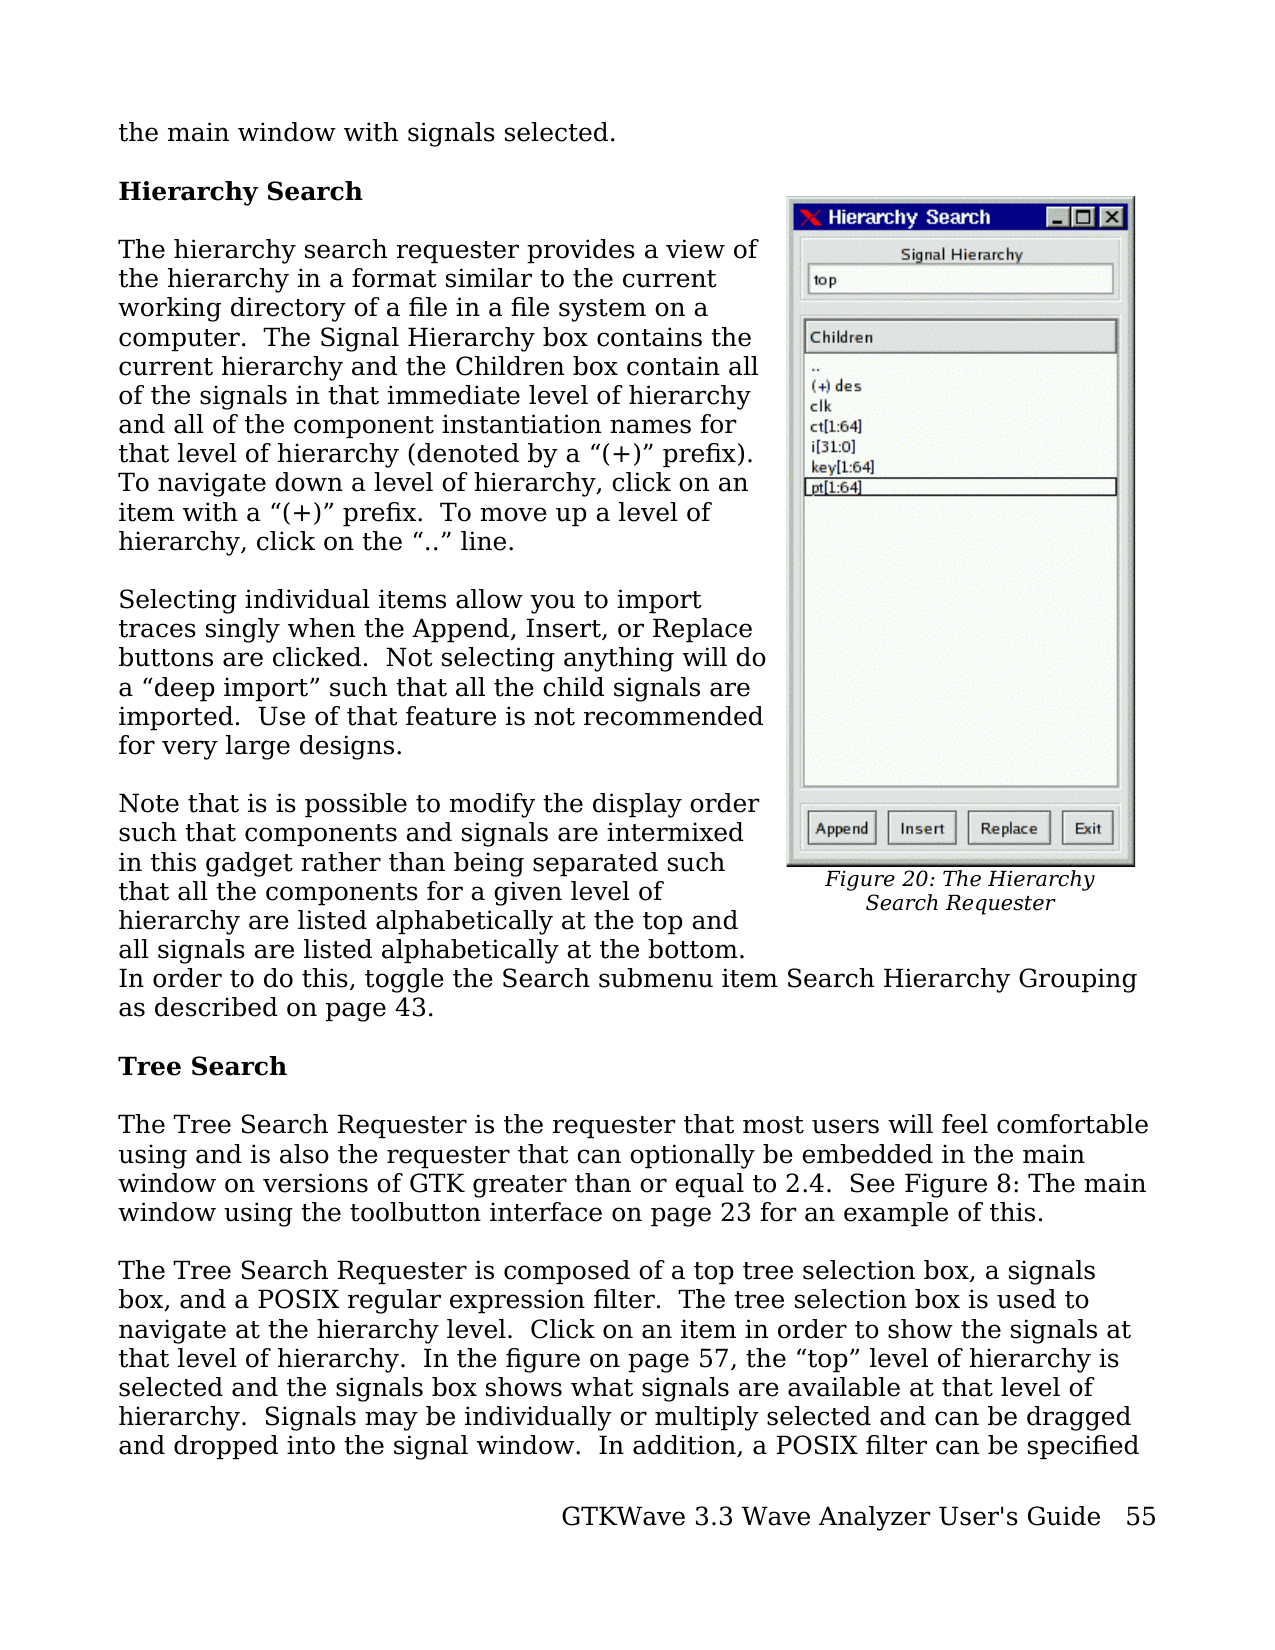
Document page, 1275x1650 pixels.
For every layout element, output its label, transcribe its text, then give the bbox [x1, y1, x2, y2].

text The hierarchy search requester provides a view of the hierarchy in a format similar to the current working directory of a file in a file system on a computer. The Signal Hierarchy box contains the current hierarchy and the Children box contain all of the signals in that immediate level of hierarchy and all of the component instantiation names for that level of hierarchy (denoted by a “(+)” prefix). To navigate down a level of hierarchy, click on an item with a “(+)” prefix. To move up a level of hierarchy, click on the “..” line. [118, 235, 780, 556]
picture [786, 196, 1135, 867]
subtitle Hierarchy Search [118, 176, 1157, 944]
subtitle Tree Search [118, 1052, 1157, 1081]
text Selecting individual items allow you to import traces singly when the Append, Insert, or Replace buttons are clicked. Not selecting anything will do a “deep import” such that all the child signals are imported. Use of that feature is not recommended for very large designs. [118, 585, 780, 760]
text Figure 20: The Hierarchy Search Requester [787, 867, 1135, 915]
text Note that is is possible to modify the display order such that components and signals are intermixed in this gadget rather than being separated such that all the components for a given level of hierarchy are listed alphabetically at the top and all signals are listed alphabetically at the bottom. In order to do this, toggle the Search submenu item Search Hierarchy Grouping as described on page 43. [118, 789, 1157, 1023]
text The Tree Search Requester is composed of a top tree selection box, a signals box, and a POSIX regular expression filter. The tree selection box is used to navigate at the hierarchy level. Click on an item in order to show the signals at that level of hierarchy. In the figure on page 57, the “top” level of hierarchy is selected and the signals box shows what signals are available at that level of hierarchy. Signals may be individually or multiply selected and can be dragged and dropped into the signal window. In addition, a POSIX filter can be specified [118, 1256, 1157, 1461]
text The Tree Search Requester is the requester that most users will feel comfortable using and is also the requester that can optionally be embedded in the main window on versions of GTK greater than or equal to 2.4. See Figure 8: The main window using the toolbutton interface on page 23 for an example of this. [118, 1111, 1157, 1227]
text the main window with signals selected. [118, 118, 1157, 147]
